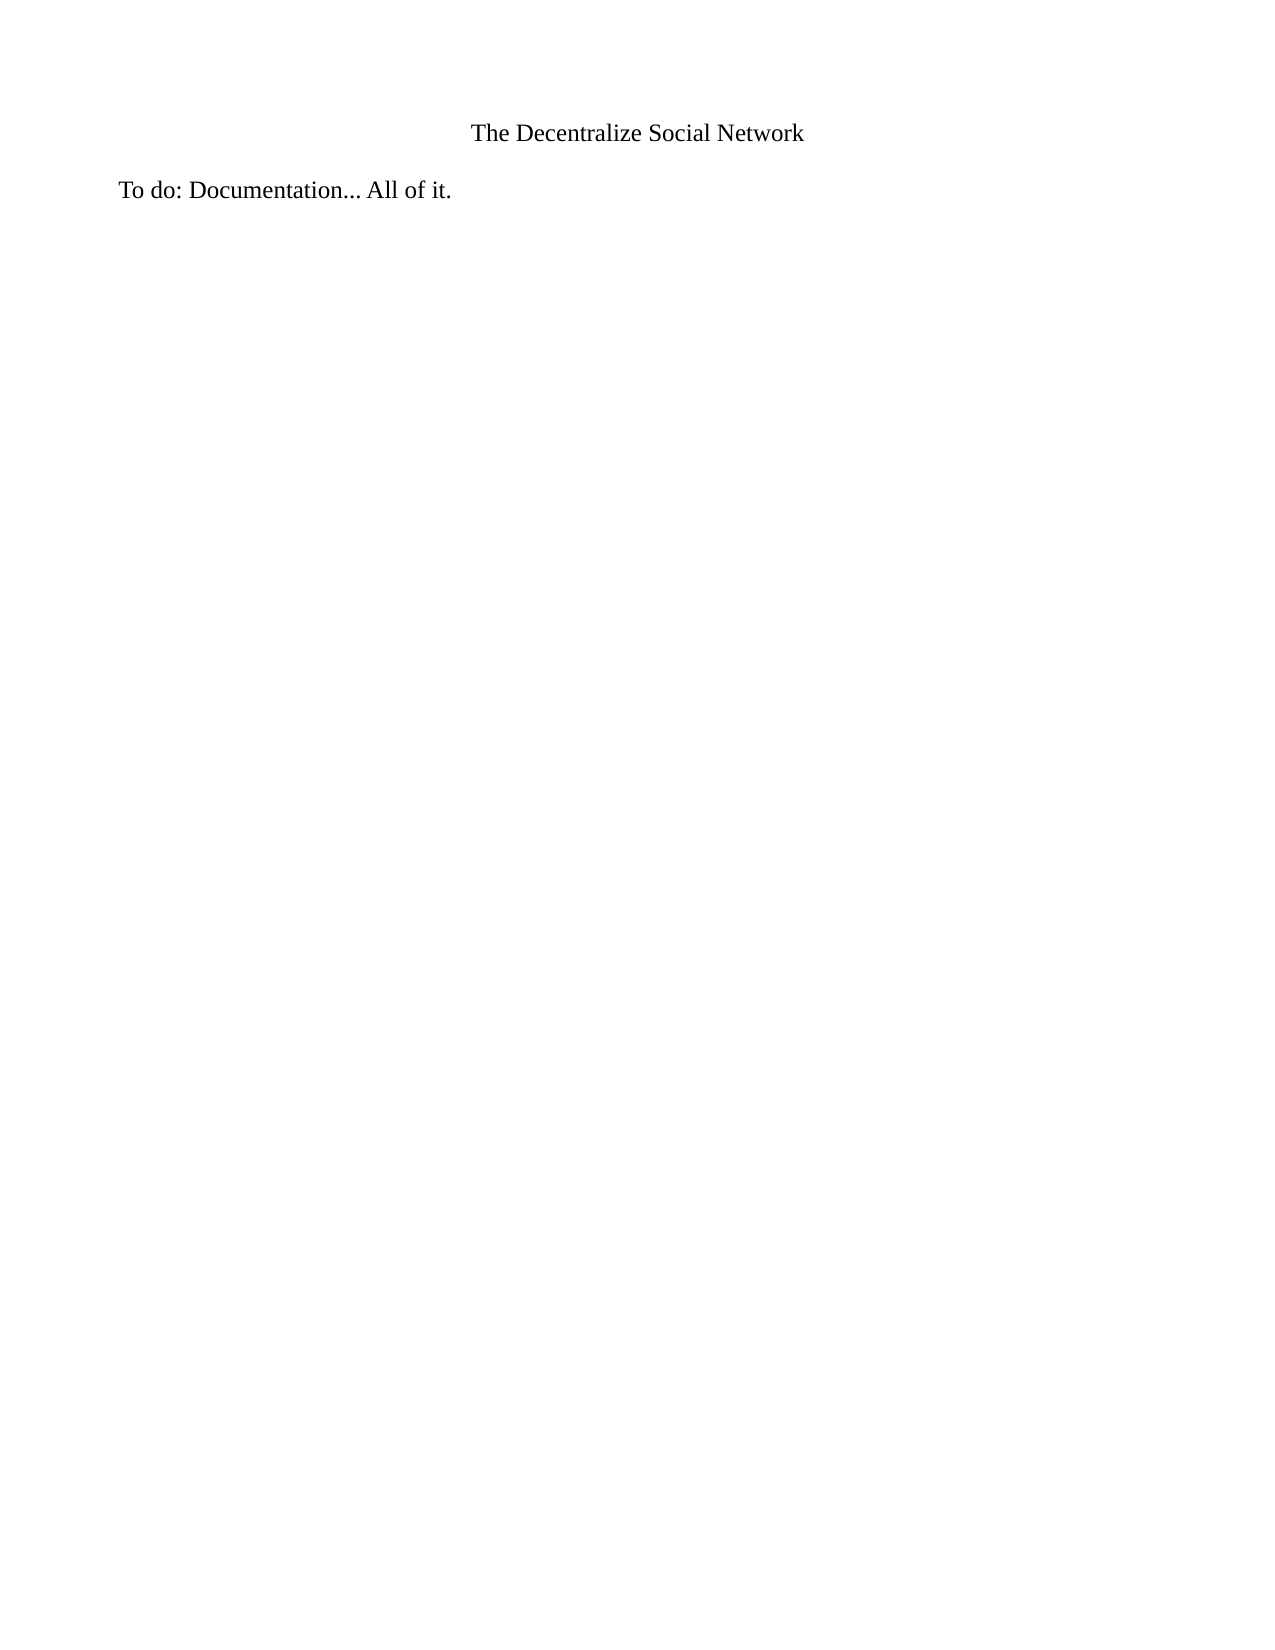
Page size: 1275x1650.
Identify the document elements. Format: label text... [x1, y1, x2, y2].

text The Decentralize Social Network [118, 118, 1157, 147]
text To do: Documentation... All of it. [118, 176, 1157, 204]
